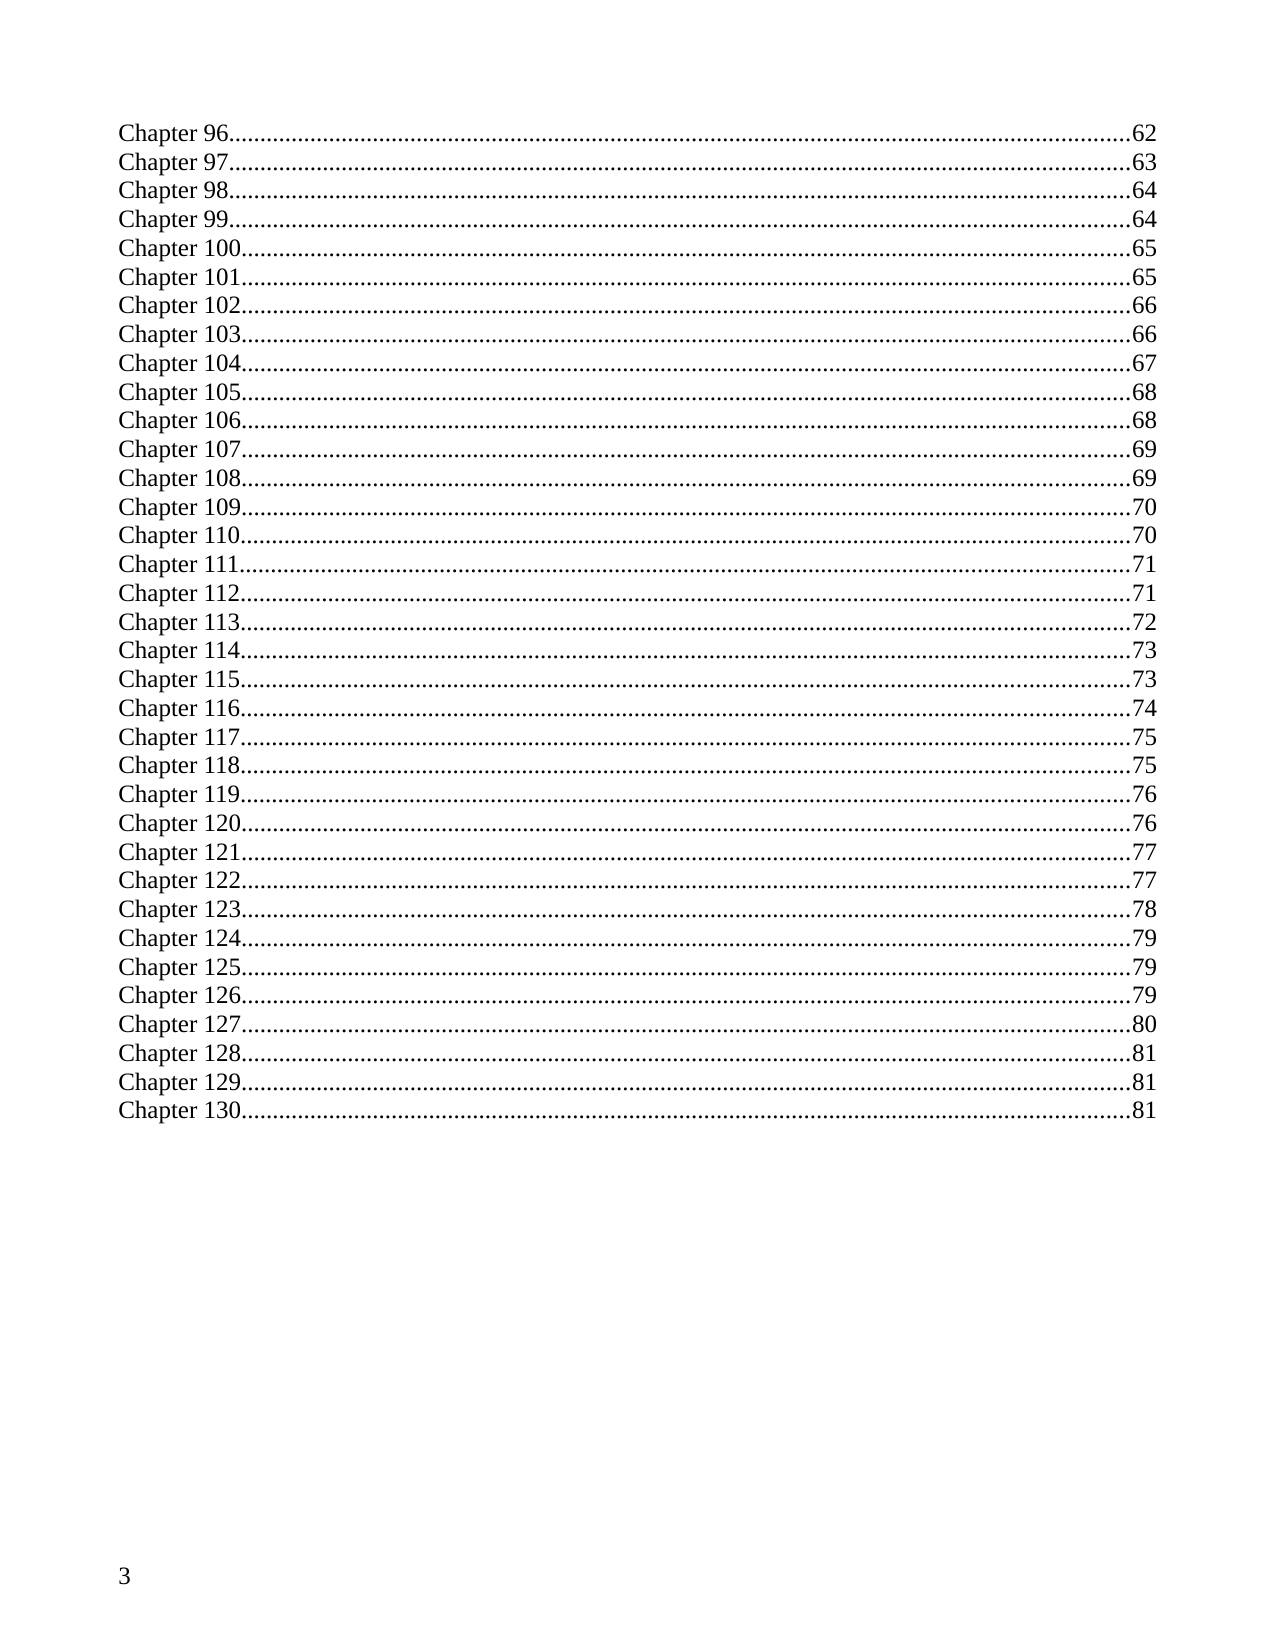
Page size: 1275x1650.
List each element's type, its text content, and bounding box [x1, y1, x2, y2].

text Chapter 110 70 [118, 521, 1157, 549]
text Chapter 111 71 [118, 549, 1157, 578]
text Chapter 119 76 [118, 779, 1157, 808]
text Chapter 126 79 [118, 981, 1157, 1009]
text Chapter 98 64 [118, 176, 1157, 204]
text Chapter 130 81 [118, 1096, 1157, 1124]
text Chapter 122 77 [118, 866, 1157, 894]
text Chapter 113 72 [118, 607, 1157, 636]
text Chapter 108 69 [118, 463, 1157, 492]
text Chapter 124 79 [118, 923, 1157, 952]
text Chapter 105 68 [118, 377, 1157, 406]
text Chapter 116 74 [118, 693, 1157, 722]
text Chapter 100 65 [118, 233, 1157, 262]
text Chapter 101 65 [118, 262, 1157, 291]
text Chapter 127 80 [118, 1009, 1157, 1038]
text Chapter 104 67 [118, 348, 1157, 377]
text Chapter 114 73 [118, 636, 1157, 664]
text Chapter 103 66 [118, 319, 1157, 348]
text Chapter 123 78 [118, 894, 1157, 923]
text Chapter 121 77 [118, 837, 1157, 866]
text Chapter 128 81 [118, 1038, 1157, 1067]
text Chapter 125 79 [118, 952, 1157, 981]
text Chapter 106 68 [118, 406, 1157, 434]
text Chapter 99 64 [118, 204, 1157, 233]
text Chapter 120 76 [118, 808, 1157, 837]
text Chapter 115 73 [118, 664, 1157, 693]
text Chapter 117 75 [118, 722, 1157, 751]
text Chapter 118 75 [118, 751, 1157, 779]
text Chapter 112 71 [118, 578, 1157, 607]
text Chapter 107 69 [118, 434, 1157, 463]
text Chapter 109 70 [118, 492, 1157, 521]
text Chapter 97 63 [118, 147, 1157, 176]
text Chapter 96 62 [118, 118, 1157, 147]
text Chapter 129 81 [118, 1067, 1157, 1096]
text Chapter 102 66 [118, 291, 1157, 319]
